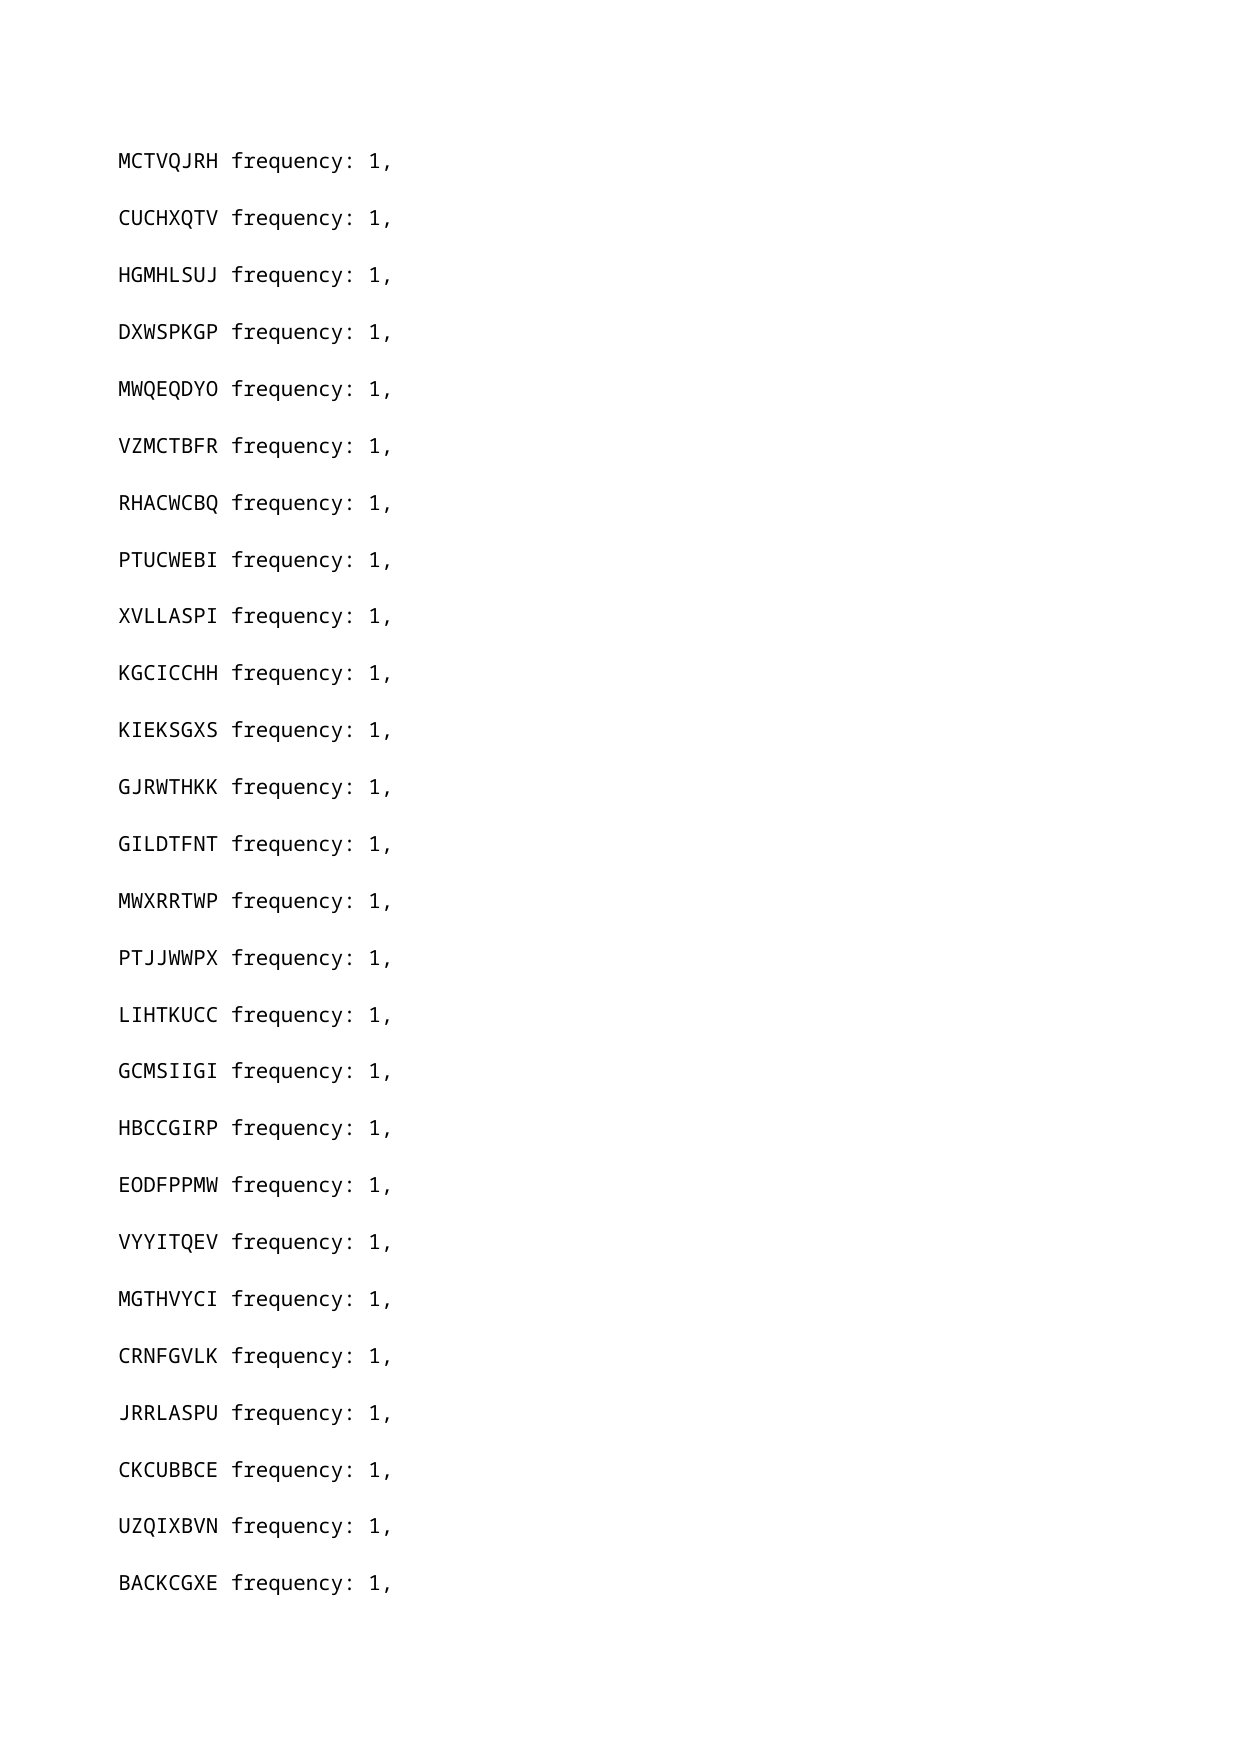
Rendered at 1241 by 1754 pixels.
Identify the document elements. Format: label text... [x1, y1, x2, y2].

text XVLLASPI frequency: 1, [118, 602, 1122, 630]
text BACKCGXE frequency: 1, [118, 1568, 1122, 1597]
text JRRLASPU frequency: 1, [118, 1398, 1122, 1426]
text MCTVQJRH frequency: 1, [118, 147, 1122, 175]
text KIEKSGXS frequency: 1, [118, 715, 1122, 744]
text GJRWTHKK frequency: 1, [118, 772, 1122, 801]
text PTUCWEBI frequency: 1, [118, 545, 1122, 573]
text GILDTFNT frequency: 1, [118, 829, 1122, 857]
text EODFPPMW frequency: 1, [118, 1170, 1122, 1199]
text KGCICCHH frequency: 1, [118, 658, 1122, 687]
text CKCUBBCE frequency: 1, [118, 1455, 1122, 1483]
text DXWSPKGP frequency: 1, [118, 317, 1122, 346]
text HBCCGIRP frequency: 1, [118, 1113, 1122, 1142]
text MGTHVYCI frequency: 1, [118, 1284, 1122, 1312]
text MWXRRTWP frequency: 1, [118, 886, 1122, 914]
text VYYITQEV frequency: 1, [118, 1227, 1122, 1256]
text LIHTKUCC frequency: 1, [118, 1000, 1122, 1028]
text CRNFGVLK frequency: 1, [118, 1341, 1122, 1369]
text MWQEQDYO frequency: 1, [118, 374, 1122, 402]
text CUCHXQTV frequency: 1, [118, 203, 1122, 232]
text UZQIXBVN frequency: 1, [118, 1512, 1122, 1540]
text GCMSIIGI frequency: 1, [118, 1057, 1122, 1085]
text RHACWCBQ frequency: 1, [118, 488, 1122, 516]
text PTJJWWPX frequency: 1, [118, 943, 1122, 971]
text HGMHLSUJ frequency: 1, [118, 260, 1122, 289]
text VZMCTBFR frequency: 1, [118, 431, 1122, 459]
